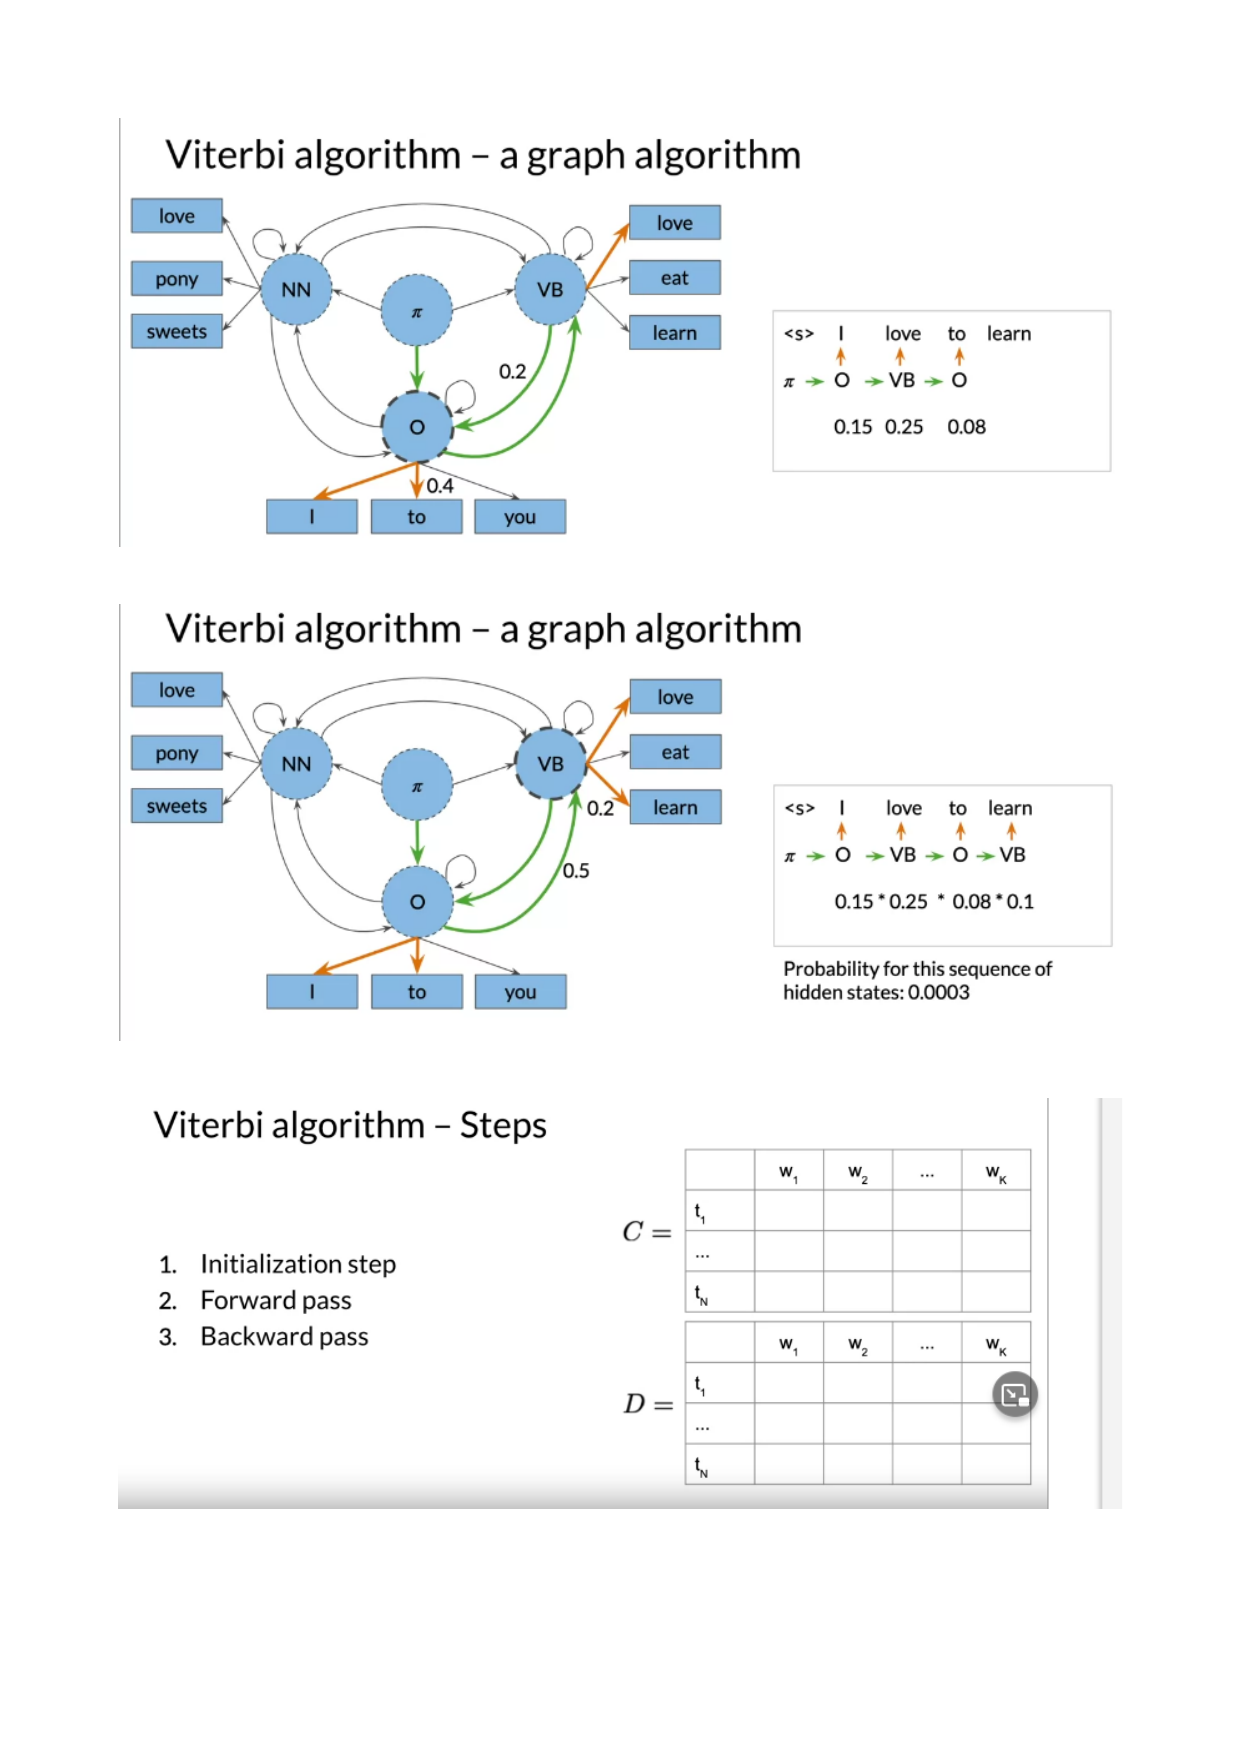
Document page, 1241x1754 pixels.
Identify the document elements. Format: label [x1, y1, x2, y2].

picture [118, 1098, 1123, 1509]
picture [118, 604, 1123, 1041]
picture [118, 118, 1123, 547]
